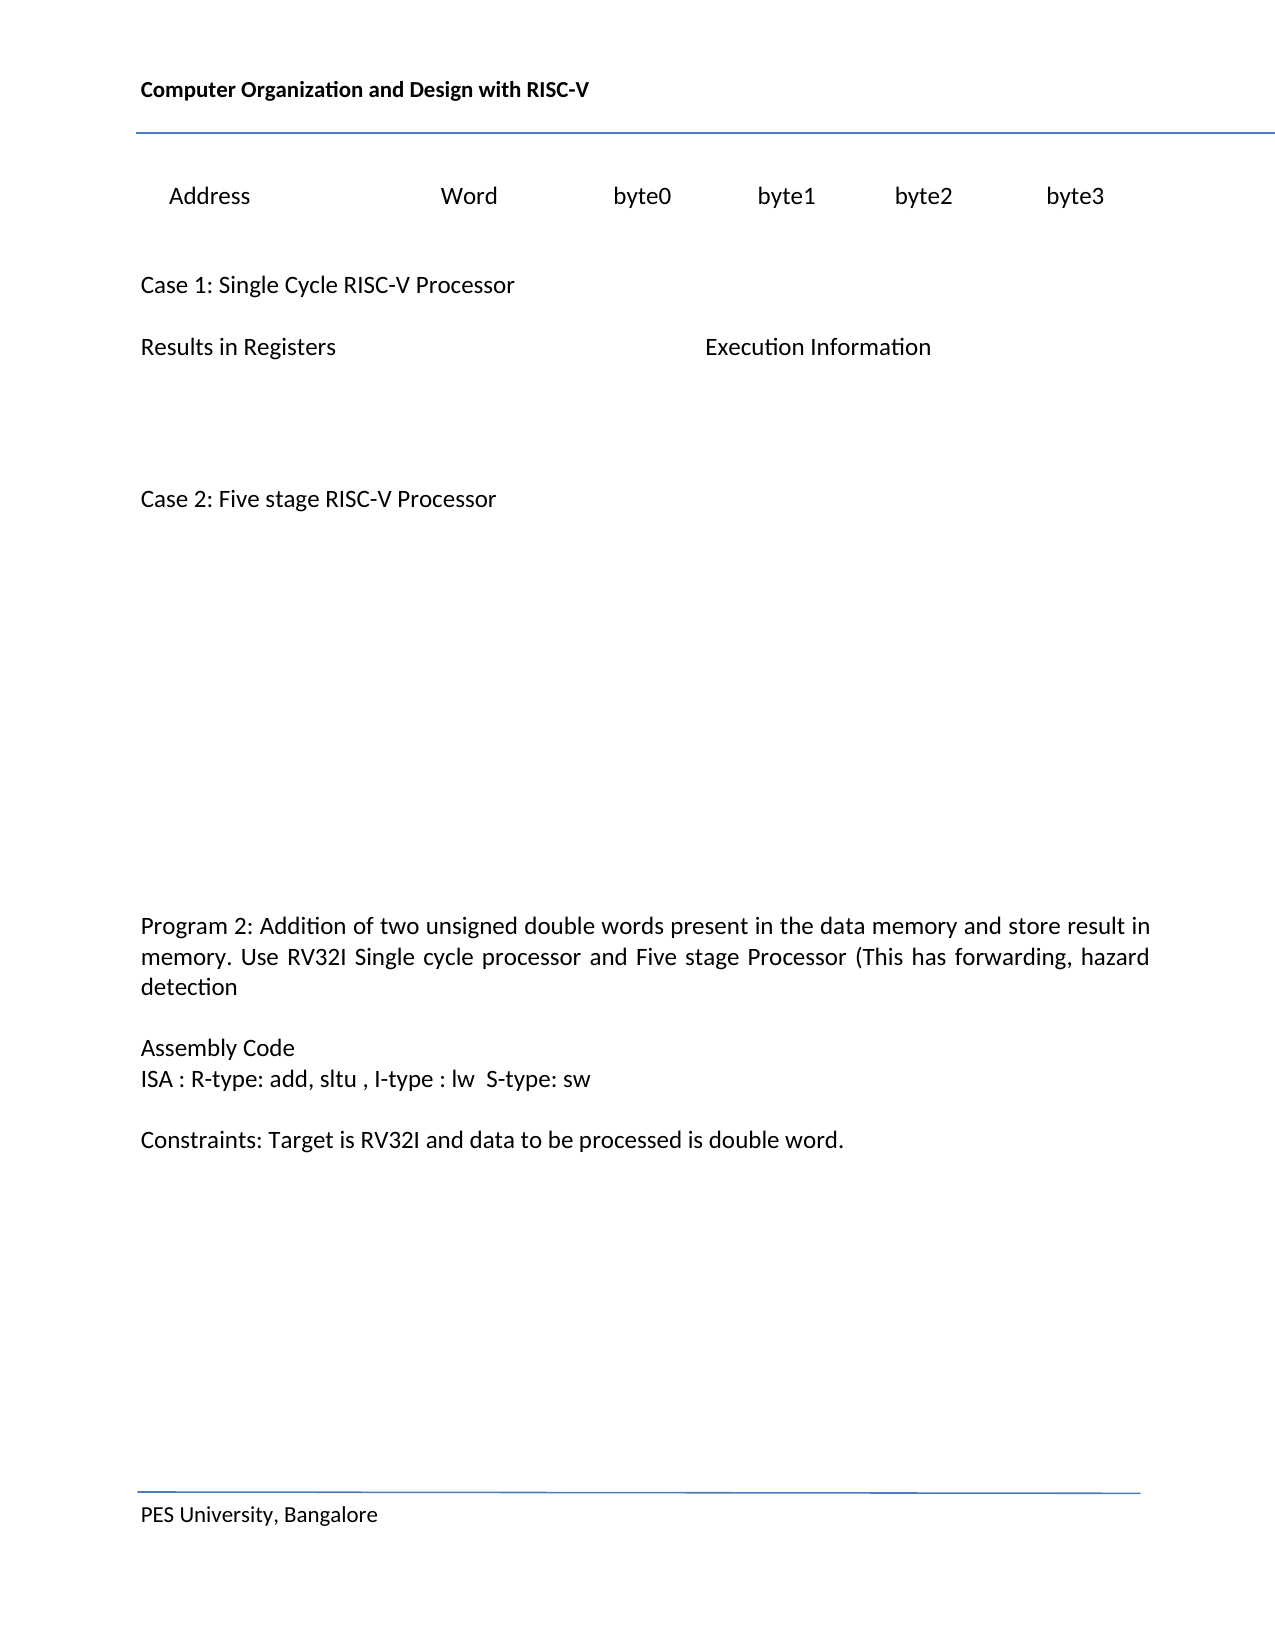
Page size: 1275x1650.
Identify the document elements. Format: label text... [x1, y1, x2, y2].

text Assembly Code [141, 1033, 1152, 1063]
text Constraints: Target is RV32I and data to be processed is double word. [141, 1124, 1152, 1155]
text Program 2: Addition of two unsigned double words present in the data memory and store result in memory. Use RV32I Single cycle processor and Five stage Processor (This has forwarding, hazard detection [141, 911, 1152, 1002]
text Results in Registers Execution Information [141, 331, 1152, 361]
text Case 2: Five stage RISC-V Processor [141, 483, 1152, 514]
text Address Word byte0 byte1 byte2 byte3 [141, 181, 1152, 211]
text ISA : R-type: add, sltu , I-type : lw S-type: sw [141, 1063, 1152, 1094]
text Case 1: Single Cycle RISC-V Processor [141, 269, 1152, 300]
